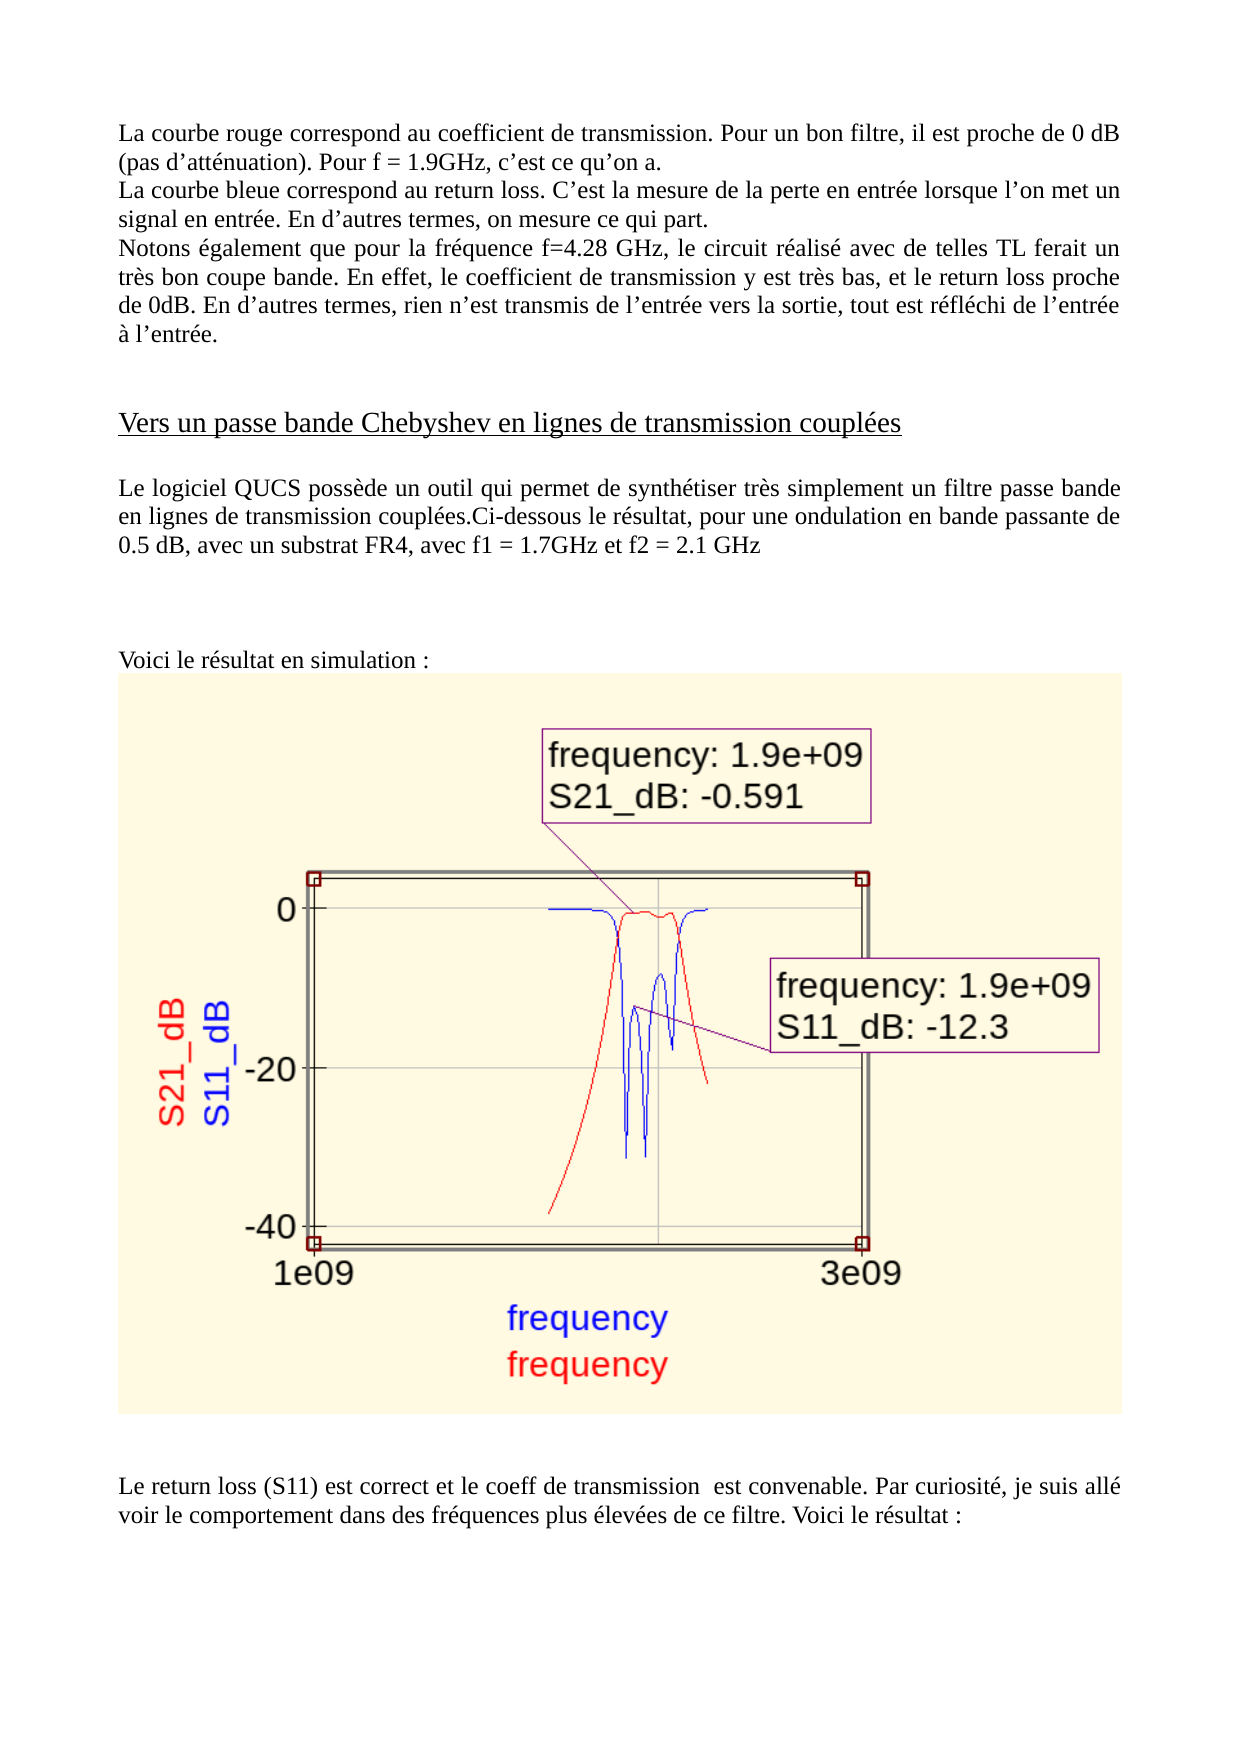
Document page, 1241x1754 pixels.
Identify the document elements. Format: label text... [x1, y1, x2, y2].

picture [118, 673, 1123, 1414]
text La courbe bleue correspond au return loss. C’est la mesure de la perte en entrée lorsque l’on met un signal en entrée. En d’autres termes, on mesure ce qui part. [118, 176, 1122, 233]
text Voici le résultat en simulation : [118, 645, 1122, 673]
text Le return loss (S11) est correct et le coeff de transmission est convenable. Par curiosité, je suis allé voir le comportement dans des fréquences plus élevées de ce filtre. Voici le résultat : [118, 1471, 1122, 1529]
text Le logiciel QUCS possède un outil qui permet de synthétiser très simplement un filtre passe bande en lignes de transmission couplées.Ci-dessous le résultat, pour une ondulation en bande passante de 0.5 dB, avec un substrat FR4, avec f1 = 1.7GHz et f2 = 2.1 GHz [118, 473, 1122, 559]
text Vers un passe bande Chebyshev en lignes de transmission couplées [118, 406, 1122, 439]
text Notons également que pour la fréquence f=4.28 GHz, le circuit réalisé avec de telles TL ferait un très bon coupe bande. En effet, le coefficient de transmission y est très bas, et le return loss proche de 0dB. En d’autres termes, rien n’est transmis de l’entrée vers la sortie, tout est réfléchi de l’entrée à l’entrée. [118, 233, 1122, 348]
text La courbe rouge correspond au coefficient de transmission. Pour un bon filtre, il est proche de 0 dB (pas d’atténuation). Pour f = 1.9GHz, c’est ce qu’on a. [118, 118, 1122, 176]
